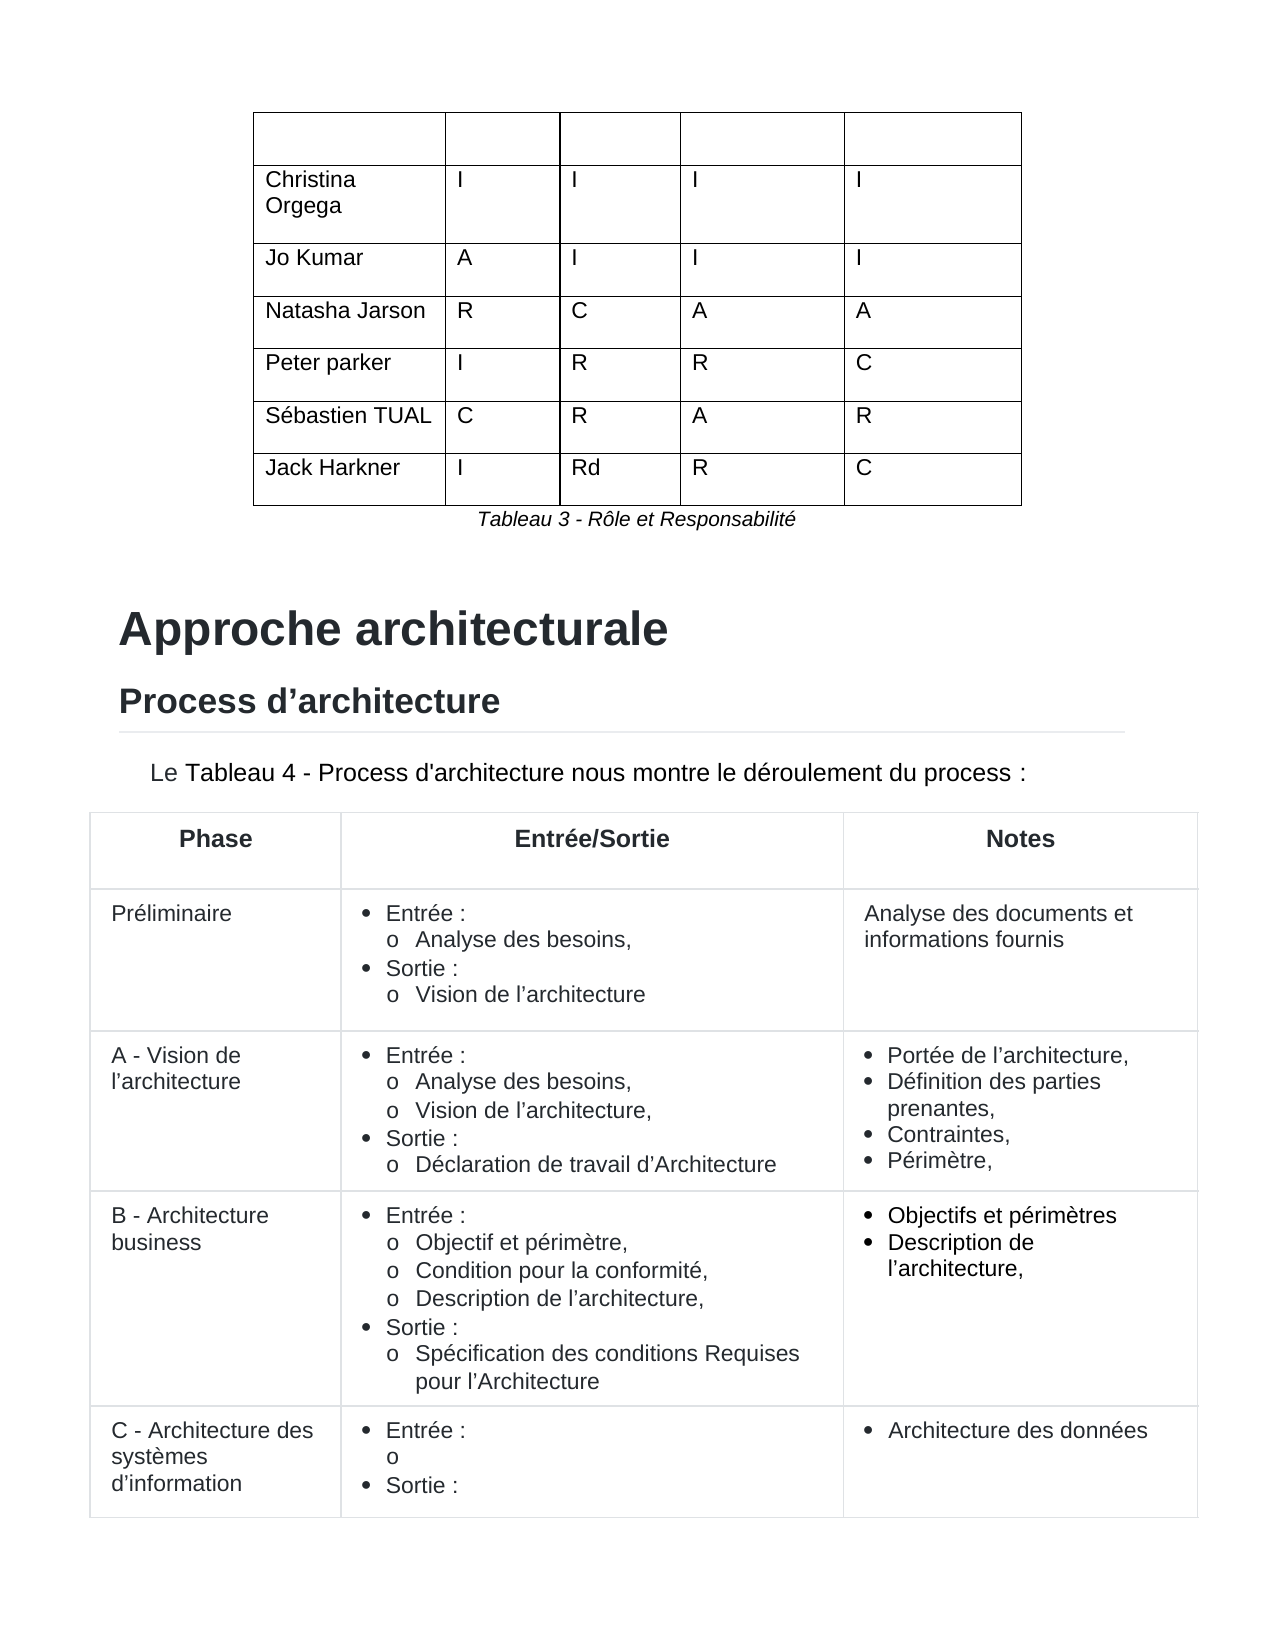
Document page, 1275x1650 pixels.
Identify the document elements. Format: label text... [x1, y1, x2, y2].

table_cell I [446, 349, 559, 401]
table_cell A [681, 402, 844, 453]
table_cell B - Architecture business [91, 1192, 340, 1405]
table_header Entrée/Sortie [342, 813, 843, 888]
table_cell R [561, 349, 680, 401]
table_cell Portée de l’architecture, Définition des parties prenantes, Contraintes, Périmètre, [844, 1032, 1197, 1190]
table_cell I [681, 244, 844, 296]
table_cell [561, 113, 680, 164]
table_cell I [561, 166, 680, 243]
table_cell A [446, 244, 559, 296]
table_cell Entrée : Sortie : Spécification des conditions Requises pour l’Architecture` [342, 1407, 843, 1517]
table_cell Entrée : Analyse des besoins, Sortie : Vision de l’architecture [342, 890, 843, 1030]
table_cell I [446, 454, 559, 505]
table_cell A [681, 297, 844, 348]
table_cell Jo Kumar [254, 244, 445, 296]
table_cell Analyse des documents et informations fournis [844, 890, 1197, 1030]
table_cell R [845, 402, 1021, 453]
table_header Notes [844, 813, 1197, 888]
table_cell A [845, 297, 1021, 348]
table_cell R [561, 402, 680, 453]
table_cell I [681, 166, 844, 243]
table_cell C [446, 402, 559, 453]
table_cell C [845, 454, 1021, 505]
table_cell [681, 113, 844, 164]
table_cell R [681, 454, 844, 505]
table_cell [845, 113, 1021, 164]
text Tableau 3 - Rôle et Responsabilité [150, 506, 1125, 530]
table_cell I [561, 244, 680, 296]
table_cell Préliminaire [91, 890, 340, 1030]
table_cell Rd [561, 454, 680, 505]
table_cell C - Architecture des systèmes d’information [91, 1407, 340, 1517]
table_cell Peter parker [254, 349, 445, 401]
table_cell A - Vision de l’architecture [91, 1032, 340, 1190]
table_cell I [845, 166, 1021, 243]
table_cell I [845, 244, 1021, 296]
table_header Phase [91, 813, 340, 888]
table_cell [254, 113, 445, 164]
table_cell Natasha Jarson [254, 297, 445, 348]
table_cell Objectifs et périmètres Description de l’architecture, [844, 1192, 1197, 1405]
subtitle Process d’architecture [119, 680, 1125, 731]
table_cell Architecture des données [844, 1407, 1197, 1517]
table_cell C [561, 297, 680, 348]
table_cell C [845, 349, 1021, 401]
table_cell Christina Orgega [254, 166, 445, 243]
table_cell Sébastien TUAL [254, 402, 445, 453]
table_cell Entrée : Objectif et périmètre, Condition pour la conformité, Description de l’architecture, Sortie : Spécification des conditions Requises pour l’Architecture [342, 1192, 843, 1405]
table_cell R [446, 297, 559, 348]
table_cell [446, 113, 559, 164]
table_cell R [681, 349, 844, 401]
table_cell Jack Harkner [254, 454, 445, 505]
text Le Tableau 4 - Process d'architecture nous montre le déroulement du process : [150, 758, 1125, 787]
table_cell I [446, 166, 559, 243]
table_cell Entrée : Analyse des besoins, Vision de l’architecture, Sortie : Déclaration de travail d’Architecture [342, 1032, 843, 1190]
subtitle Approche architecturale [119, 600, 1125, 655]
